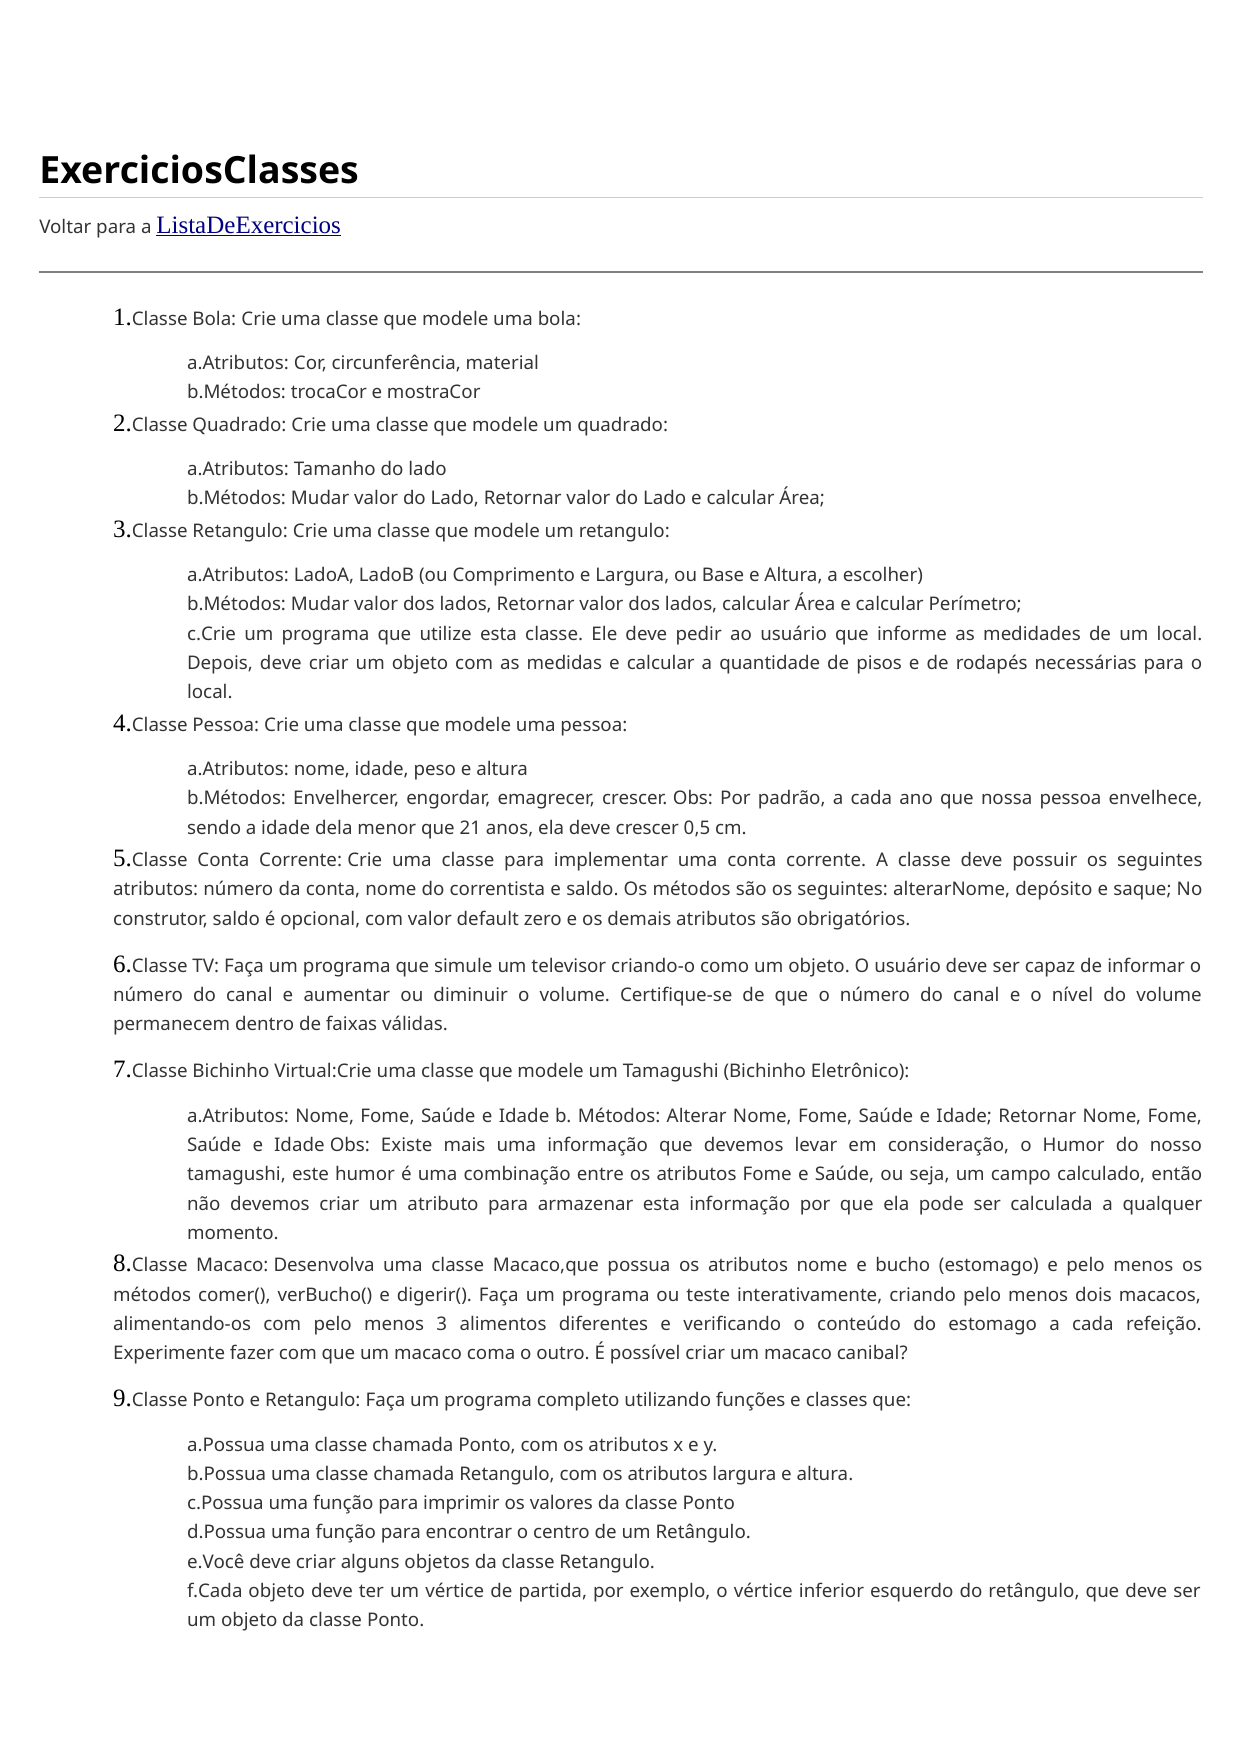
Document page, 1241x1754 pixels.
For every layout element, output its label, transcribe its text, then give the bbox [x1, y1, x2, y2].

list Atributos: Nome, Fome, Saúde e Idade b. Métodos: Alterar Nome, Fome, Saúde e Idade; Retornar Nome, Fome, Saúde e Idade Obs: Existe mais uma informação que devemos levar em consideração, o Humor do nosso tamagushi, este humor é uma combinação entre os atributos Fome e Saúde, ou seja, um campo calculado, então não devemos criar um atributo para armazenar esta informação por que ela pode ser calculada a qualquer momento. [39, 1102, 1203, 1245]
list Possua uma classe chamada Ponto, com os atributos x e y. [39, 1431, 1203, 1456]
list Classe Macaco: Desenvolva uma classe Macaco,que possua os atributos nome e bucho (estomago) e pelo menos os métodos comer(), verBucho() e digerir(). Faça um programa ou teste interativamente, criando pelo menos dois macacos, alimentando-os com pelo menos 3 alimentos diferentes e verificando o conteúdo do estomago a cada refeição. Experimente fazer com que um macaco coma o outro. É possível criar um macaco canibal? [39, 1248, 1203, 1365]
list Você deve criar alguns objetos da classe Retangulo. [39, 1548, 1203, 1573]
list Métodos: trocaCor e mostraCor [39, 378, 1203, 404]
list Atributos: nome, idade, peso e altura [39, 755, 1203, 781]
subtitle ExerciciosClasses [39, 143, 1203, 197]
list Métodos: Envelhercer, engordar, emagrecer, crescer. Obs: Por padrão, a cada ano que nossa pessoa envelhece, sendo a idade dela menor que 21 anos, ela deve crescer 0,5 cm. [39, 785, 1203, 839]
list Classe Conta Corrente: Crie uma classe para implementar uma conta corrente. A classe deve possuir os seguintes atributos: número da conta, nome do correntista e saldo. Os métodos são os seguintes: alterarNome, depósito e saque; No construtor, saldo é opcional, com valor default zero e os demais atributos são obrigatórios. [39, 843, 1203, 931]
list Métodos: Mudar valor do Lado, Retornar valor do Lado e calcular Área; [39, 484, 1203, 510]
list Possua uma função para imprimir os valores da classe Ponto [39, 1489, 1203, 1515]
list Classe Quadrado: Crie uma classe que modele um quadrado: [39, 408, 1203, 436]
list Atributos: LadoA, LadoB (ou Comprimento e Largura, ou Base e Altura, a escolher) [39, 561, 1203, 587]
text Voltar para a ListaDeExercicios [39, 210, 1203, 238]
list Atributos: Cor, circunferência, material [39, 349, 1203, 375]
list Métodos: Mudar valor dos lados, Retornar valor dos lados, calcular Área e calcular Perímetro; [39, 591, 1203, 616]
list Classe TV: Faça um programa que simule um televisor criando-o como um objeto. O usuário deve ser capaz de informar o número do canal e aumentar ou diminuir o volume. Certifique-se de que o número do canal e o nível do volume permanecem dentro de faixas válidas. [39, 949, 1203, 1036]
list Possua uma classe chamada Retangulo, com os atributos largura e altura. [39, 1460, 1203, 1486]
list Atributos: Tamanho do lado [39, 455, 1203, 481]
list Possua uma função para encontrar o centro de um Retângulo. [39, 1519, 1203, 1544]
list Classe Bola: Crie uma classe que modele uma bola: [39, 302, 1203, 330]
list Classe Pessoa: Crie uma classe que modele uma pessoa: [39, 708, 1203, 737]
list Cada objeto deve ter um vértice de partida, por exemplo, o vértice inferior esquerdo do retângulo, que deve ser um objeto da classe Ponto. [39, 1577, 1203, 1632]
list Classe Bichinho Virtual:Crie uma classe que modele um Tamagushi (Bichinho Eletrônico): [39, 1054, 1203, 1083]
list Classe Ponto e Retangulo: Faça um programa completo utilizando funções e classes que: [39, 1383, 1203, 1412]
list Crie um programa que utilize esta classe. Ele deve pedir ao usuário que informe as medidades de um local. Depois, deve criar um objeto com as medidas e calcular a quantidade de pisos e de rodapés necessárias para o local. [39, 620, 1203, 704]
list Classe Retangulo: Crie uma classe que modele um retangulo: [39, 514, 1203, 543]
